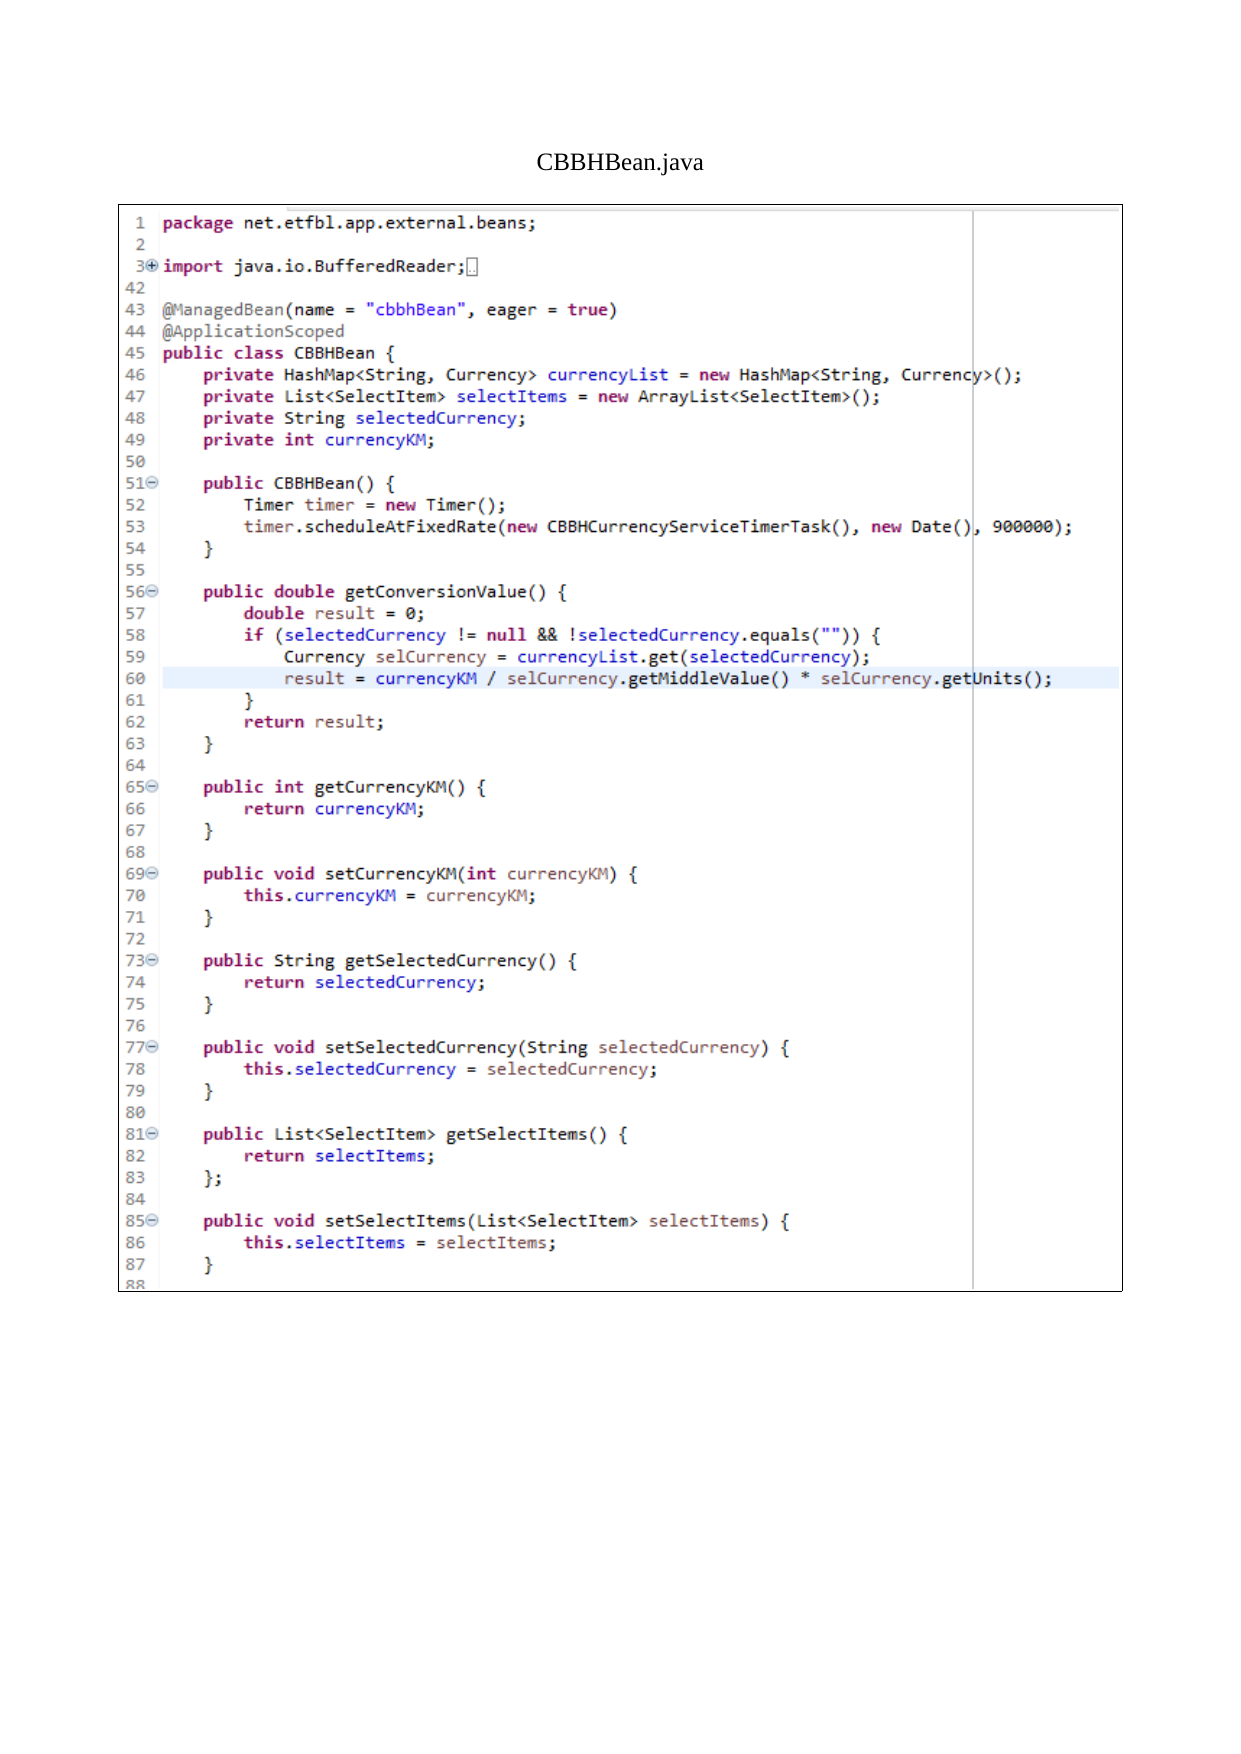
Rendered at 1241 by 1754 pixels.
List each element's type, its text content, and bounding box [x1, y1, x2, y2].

picture [121, 207, 1119, 1289]
text CBBHBean.java [118, 147, 1122, 176]
